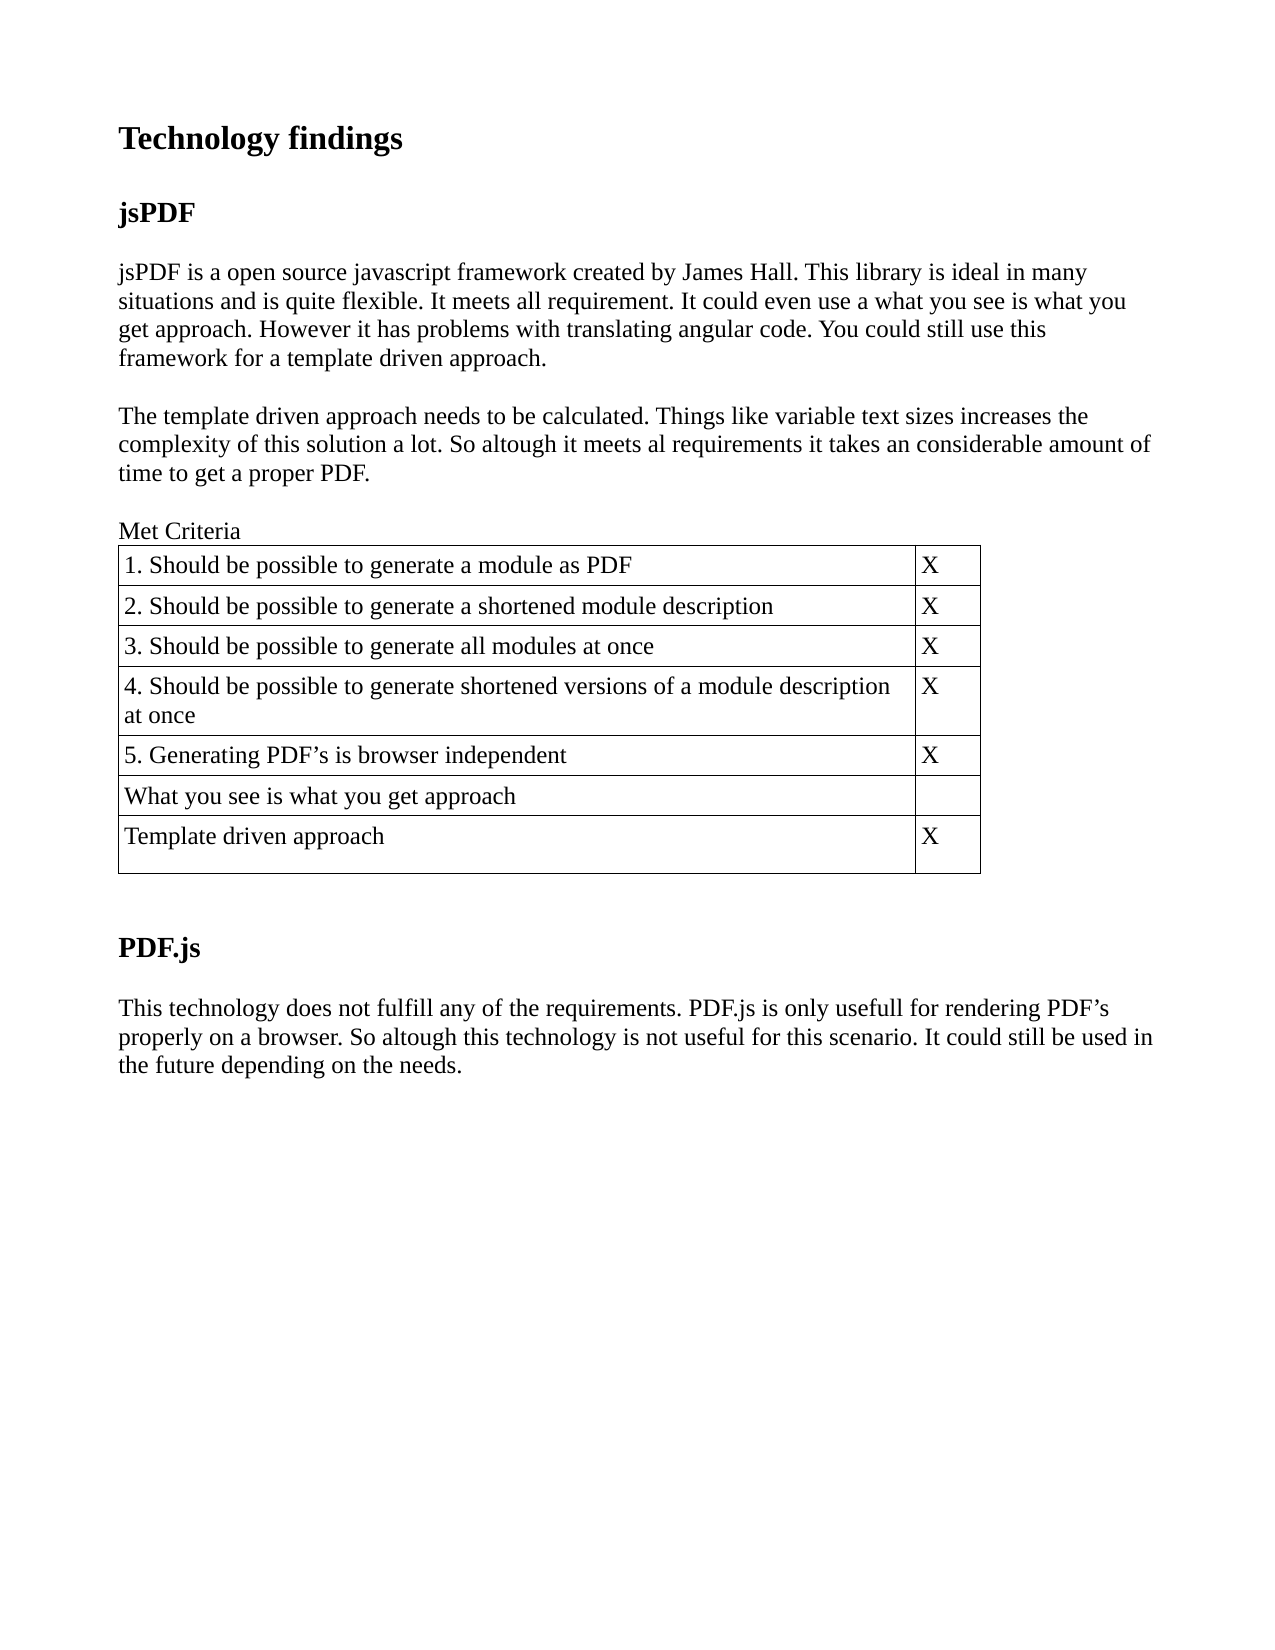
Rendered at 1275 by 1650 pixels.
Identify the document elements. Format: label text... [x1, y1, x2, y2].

text Technology findings [118, 118, 1157, 156]
table_header 1. Should be possible to generate a module as PDF [119, 546, 915, 585]
table_cell X [916, 586, 980, 625]
table_cell X [916, 626, 980, 666]
text jsPDF [118, 195, 1157, 228]
text jsPDF is a open source javascript framework created by James Hall. This library is ideal in many situations and is quite flexible. It meets all requirement. It could even use a what you see is what you get approach. However it has problems with translating angular code. You could still use this framework for a template driven approach. [118, 257, 1157, 372]
table_cell Template driven approach [119, 816, 915, 873]
table_cell 2. Should be possible to generate a shortened module description [119, 586, 915, 625]
text The template driven approach needs to be calculated. Things like variable text sizes increases the complexity of this solution a lot. So altough it meets al requirements it takes an considerable amount of time to get a proper PDF. [118, 401, 1157, 487]
table_cell X [916, 667, 980, 734]
table_cell 4. Should be possible to generate shortened versions of a module description at once [119, 667, 915, 734]
table_header X [916, 546, 980, 585]
table_cell What you see is what you get approach [119, 776, 915, 815]
table_cell [916, 776, 980, 815]
table_cell X [916, 736, 980, 775]
table_cell 5. Generating PDF’s is browser independent [119, 736, 915, 775]
text This technology does not fulfill any of the requirements. PDF.js is only usefull for rendering PDF’s properly on a browser. So altough this technology is not useful for this scenario. It could still be used in the future depending on the needs. [118, 993, 1157, 1079]
table_cell 3. Should be possible to generate all modules at once [119, 626, 915, 666]
text PDF.js [118, 931, 1157, 964]
text Met Criteria [118, 516, 1157, 544]
table_cell X [916, 816, 980, 873]
